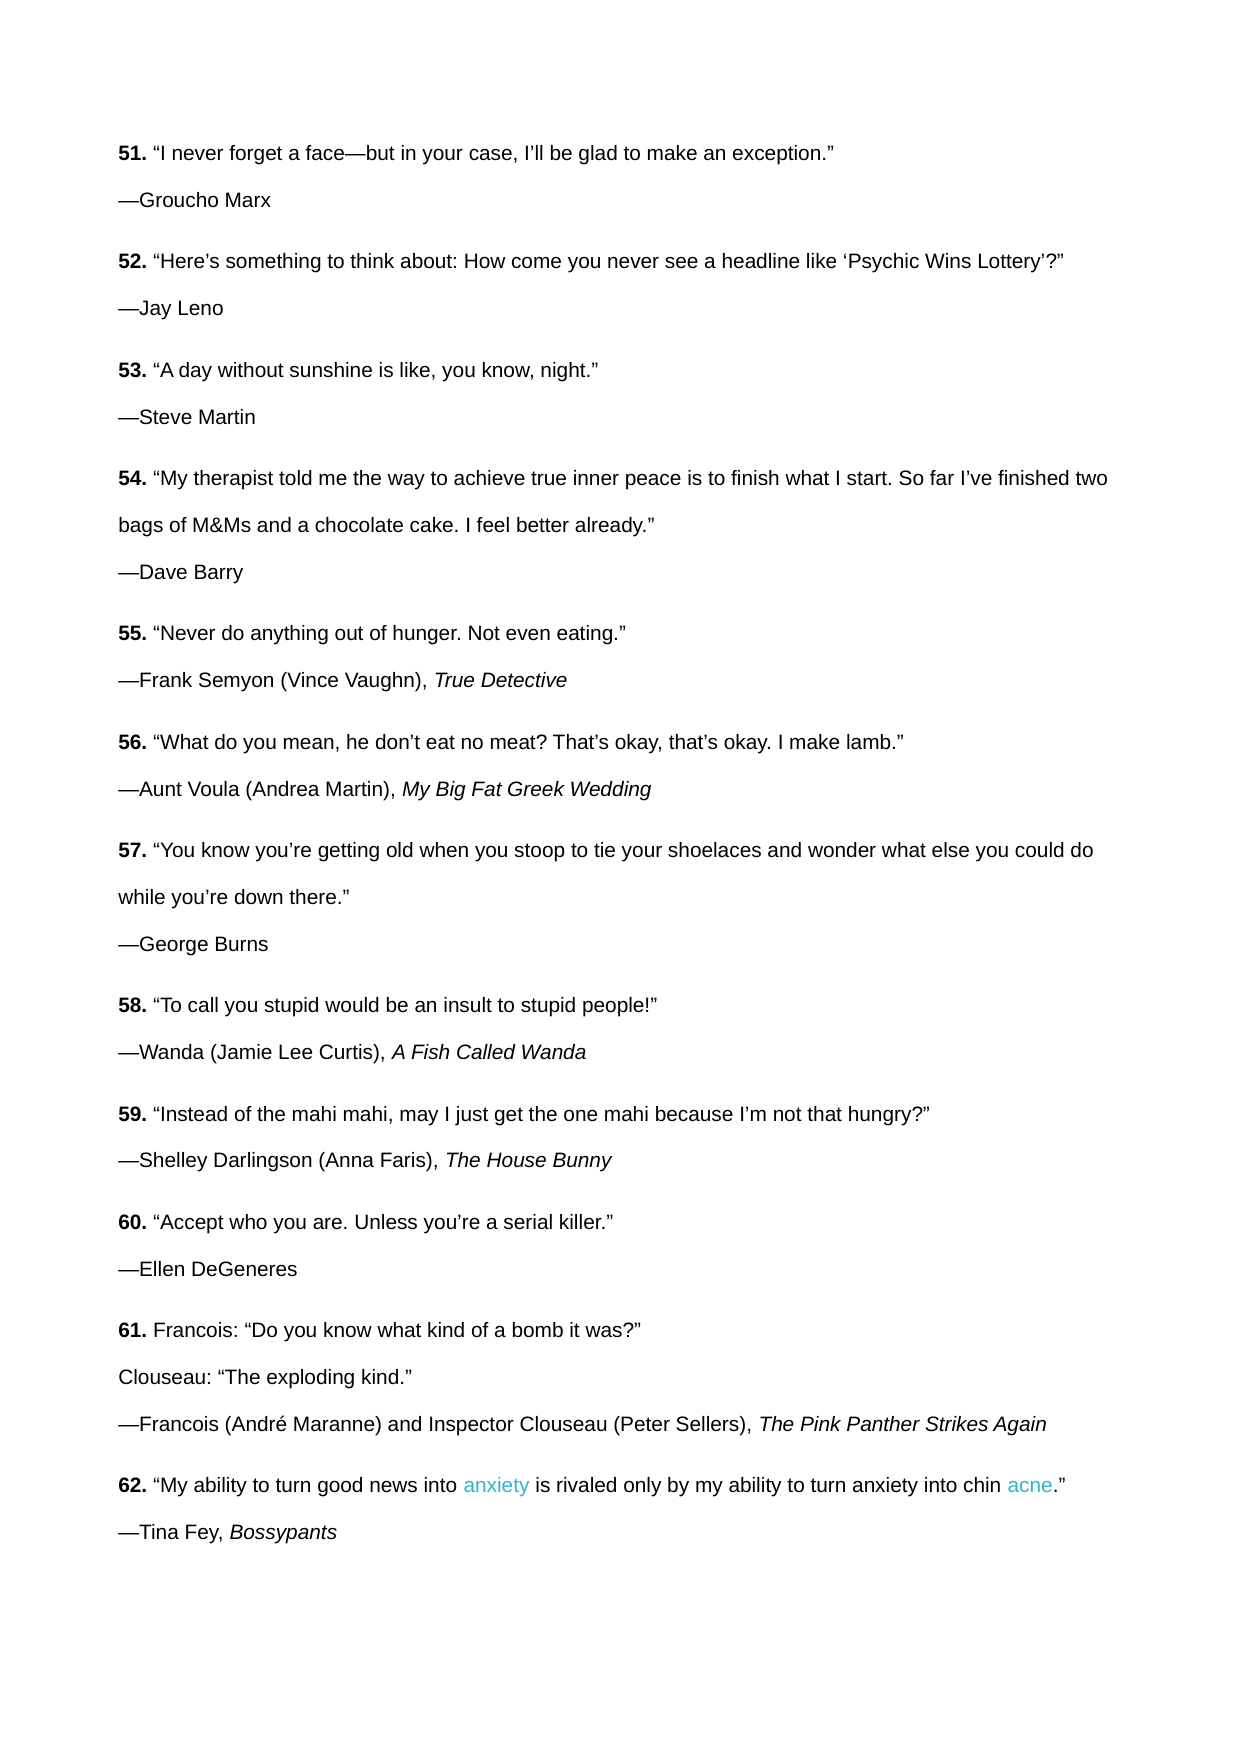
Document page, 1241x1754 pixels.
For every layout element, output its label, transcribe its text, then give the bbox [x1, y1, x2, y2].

text 61. Francois: “Do you know what kind of a bomb it was?” Clouseau: “The exploding kind.” —Francois (André Maranne) and Inspector Clouseau (Peter Sellers), The Pink Panther Strikes Again [118, 1295, 1122, 1436]
text 59. “Instead of the mahi mahi, may I just get the one mahi because I’m not that hungry?” —Shelley Darlingson (Anna Faris), The House Bunny [118, 1078, 1122, 1172]
text 57. “You know you’re getting old when you stoop to tie your shoelaces and wonder what else you could do while you’re down there.” —George Burns [118, 815, 1122, 956]
text 54. “My therapist told me the way to achieve true inner peace is to finish what I start. So far I’ve finished two bags of M&Ms and a chocolate cake. I feel better already.” —Dave Barry [118, 443, 1122, 584]
text 62. “My ability to turn good news into anxiety is rivaled only by my ability to turn anxiety into chin acne.” —Tina Fey, Bossypants [118, 1450, 1122, 1544]
text 51. “I never forget a face—but in your case, I’ll be glad to make an exception.” —Groucho Marx [118, 118, 1122, 212]
text 53. “A day without sunshine is like, you know, night.” —Steve Martin [118, 335, 1122, 428]
text 58. “To call you stupid would be an insult to stupid people!” —Wanda (Jamie Lee Curtis), A Fish Called Wanda [118, 970, 1122, 1064]
text 55. “Never do anything out of hunger. Not even eating.” —Frank Semyon (Vince Vaughn), True Detective [118, 598, 1122, 692]
text 52. “Here’s something to think about: How come you never see a headline like ‘Psychic Wins Lottery’?” —Jay Leno [118, 226, 1122, 320]
text 56. “What do you mean, he don’t eat no meat? That’s okay, that’s okay. I make lamb.” —Aunt Voula (Andrea Martin), My Big Fat Greek Wedding [118, 707, 1122, 800]
text 60. “Accept who you are. Unless you’re a serial killer.” —Ellen DeGeneres [118, 1187, 1122, 1281]
